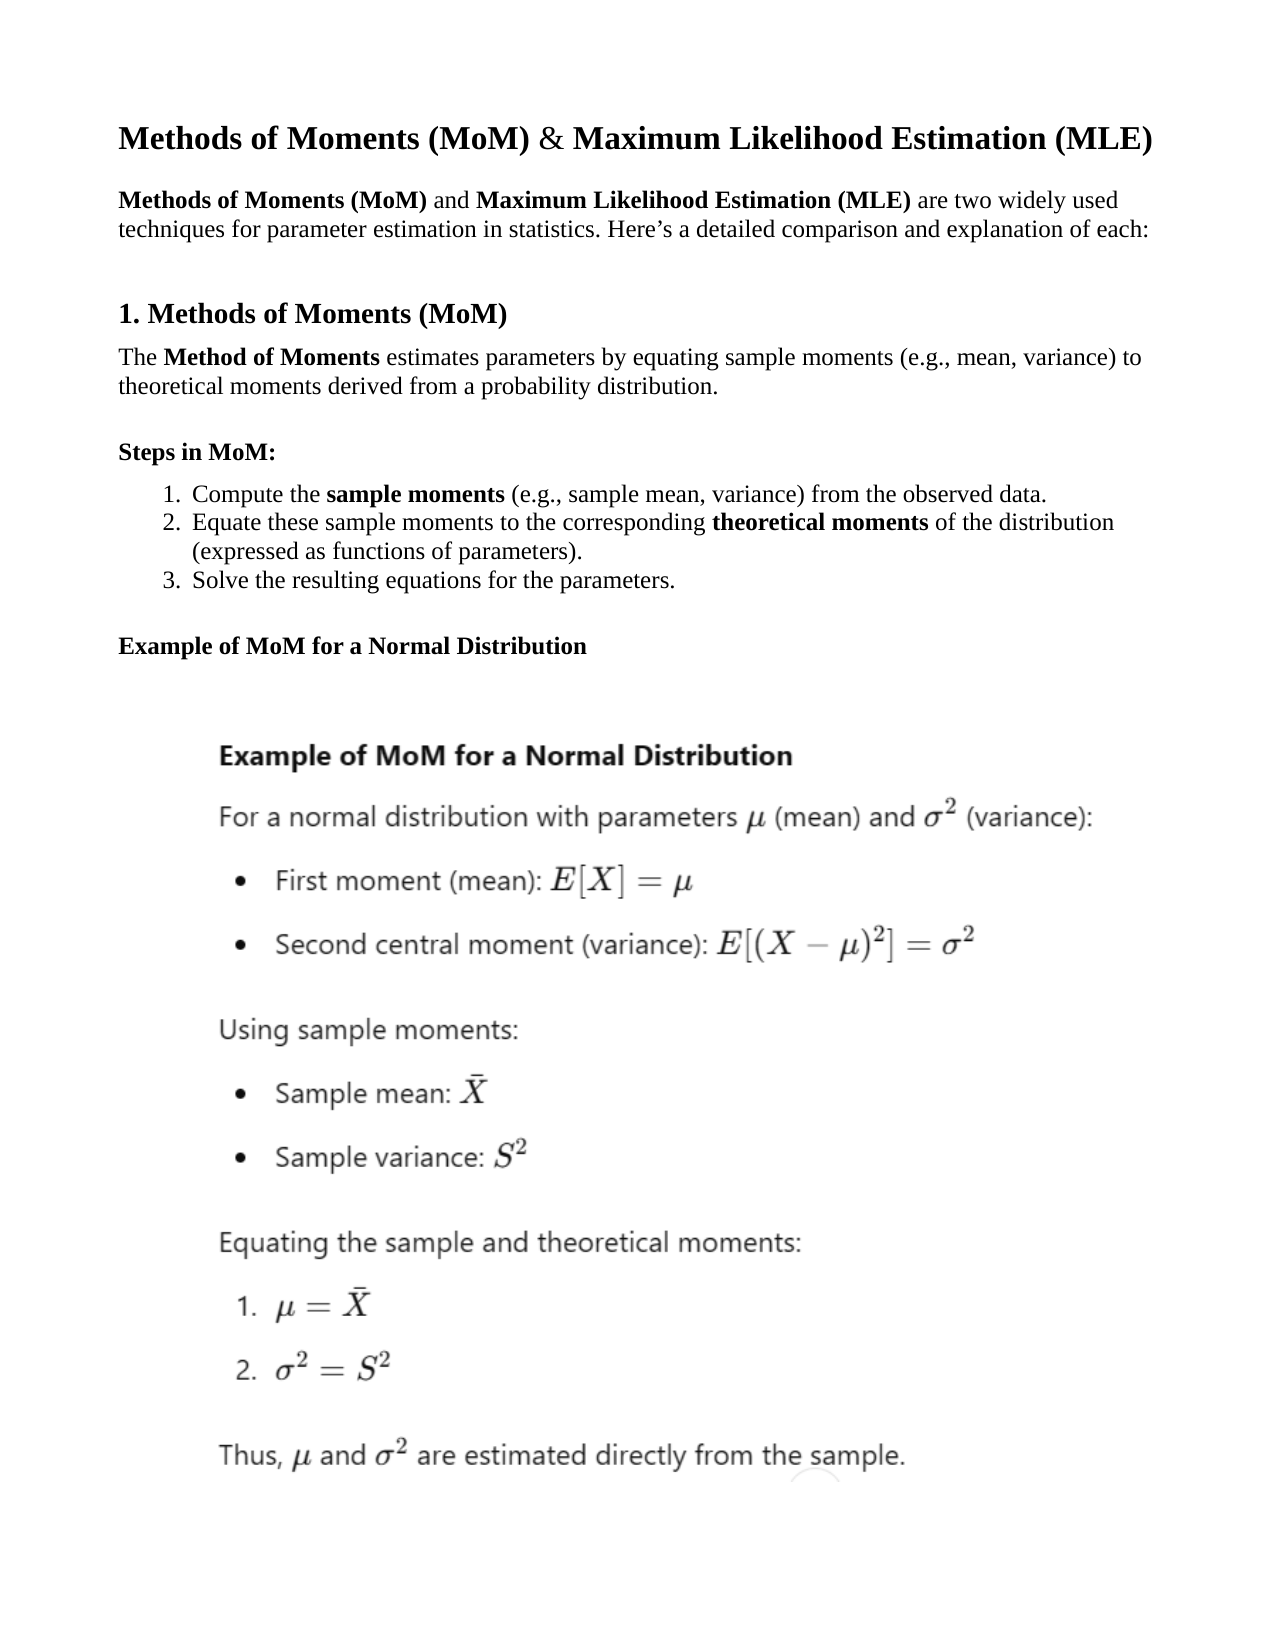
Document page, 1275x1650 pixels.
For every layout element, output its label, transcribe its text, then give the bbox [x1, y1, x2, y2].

list Solve the resulting equations for the parameters. [162, 565, 1157, 594]
text Methods of Moments (MoM) & Maximum Likelihood Estimation (MLE) [118, 118, 1157, 156]
subtitle Example of MoM for a Normal Distribution [118, 631, 1157, 660]
list Compute the sample moments (e.g., sample mean, variance) from the observed data. [162, 479, 1157, 507]
subtitle 1. Methods of Moments (MoM) [118, 296, 1157, 330]
subtitle Steps in MoM: [118, 437, 1157, 466]
list Equate these sample moments to the corresponding theoretical moments of the distribution (expressed as functions of parameters). [162, 507, 1157, 565]
picture [118, 713, 1157, 1482]
text The Method of Moments estimates parameters by equating sample moments (e.g., mean, variance) to theoretical moments derived from a probability distribution. [118, 342, 1157, 400]
text Methods of Moments (MoM) and Maximum Likelihood Estimation (MLE) are two widely used techniques for parameter estimation in statistics. Here’s a detailed comparison and explanation of each: [118, 185, 1157, 243]
